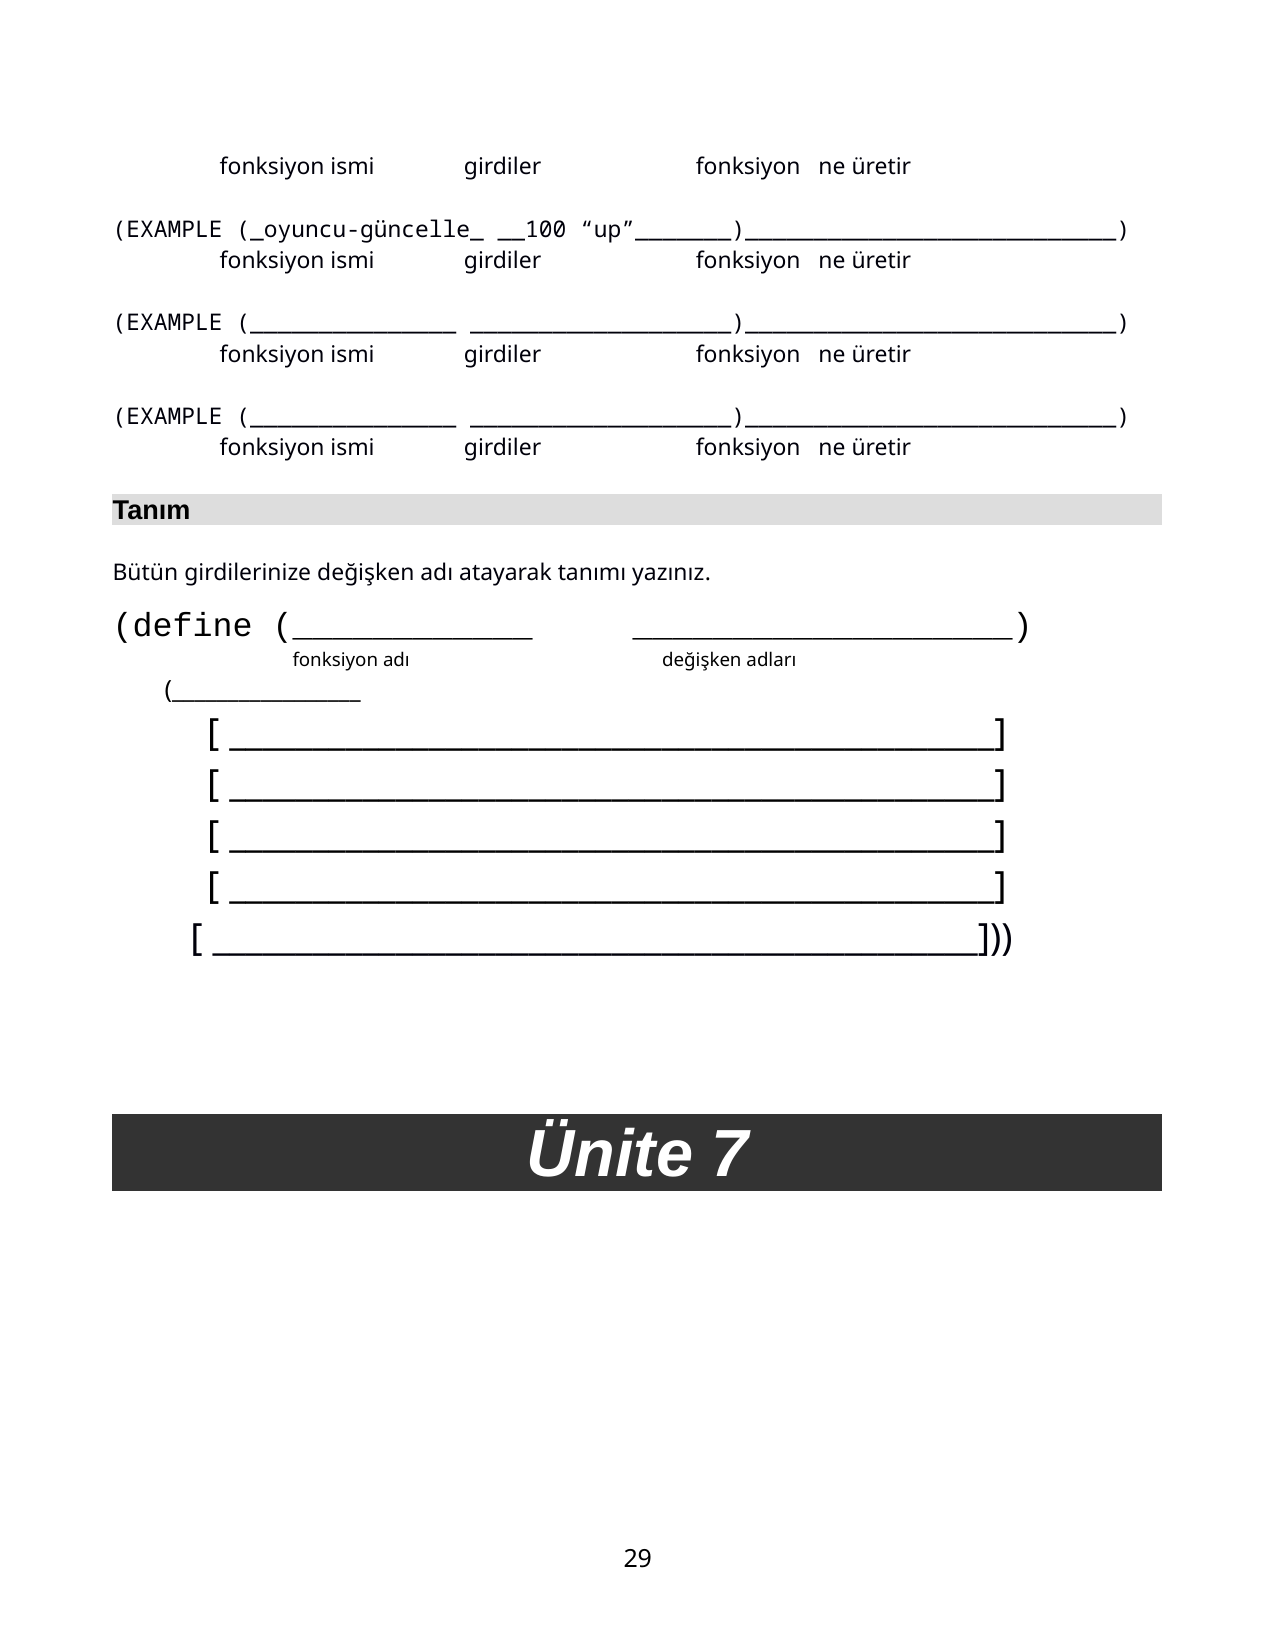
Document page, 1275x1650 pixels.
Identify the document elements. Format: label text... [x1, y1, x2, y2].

text (define (____________ ___________________) [112, 608, 1162, 646]
subtitle Tanım [112, 494, 1162, 525]
text fonksiyon ismi girdiler fonksiyon ne üretir [112, 337, 1162, 369]
list Bütün girdilerinize değişken adı atayarak tanımı yazınız. [112, 556, 1162, 587]
text [ ______________________________________________])) [112, 910, 1162, 961]
text fonksiyon ismi girdiler fonksiyon ne üretir [112, 244, 1162, 275]
text (_________________ [112, 672, 1162, 706]
text [ ______________________________________________] [112, 808, 1162, 859]
text fonksiyon adı değişken adları [112, 646, 1162, 672]
subtitle Ünite 7 [112, 1114, 1162, 1191]
text [ ______________________________________________] [112, 706, 1162, 757]
text (EXAMPLE (_oyuncu-güncelle_ __100 “up”_______)___________________________) [112, 212, 1162, 244]
text [ ______________________________________________] [112, 859, 1162, 910]
text fonksiyon ismi girdiler fonksiyon ne üretir [112, 431, 1162, 462]
text fonksiyon ismi girdiler fonksiyon ne üretir [112, 150, 1162, 181]
text (EXAMPLE (_______________ ___________________)___________________________) [112, 400, 1162, 431]
text [ ______________________________________________] [112, 757, 1162, 808]
text (EXAMPLE (_______________ ___________________)___________________________) [112, 306, 1162, 337]
